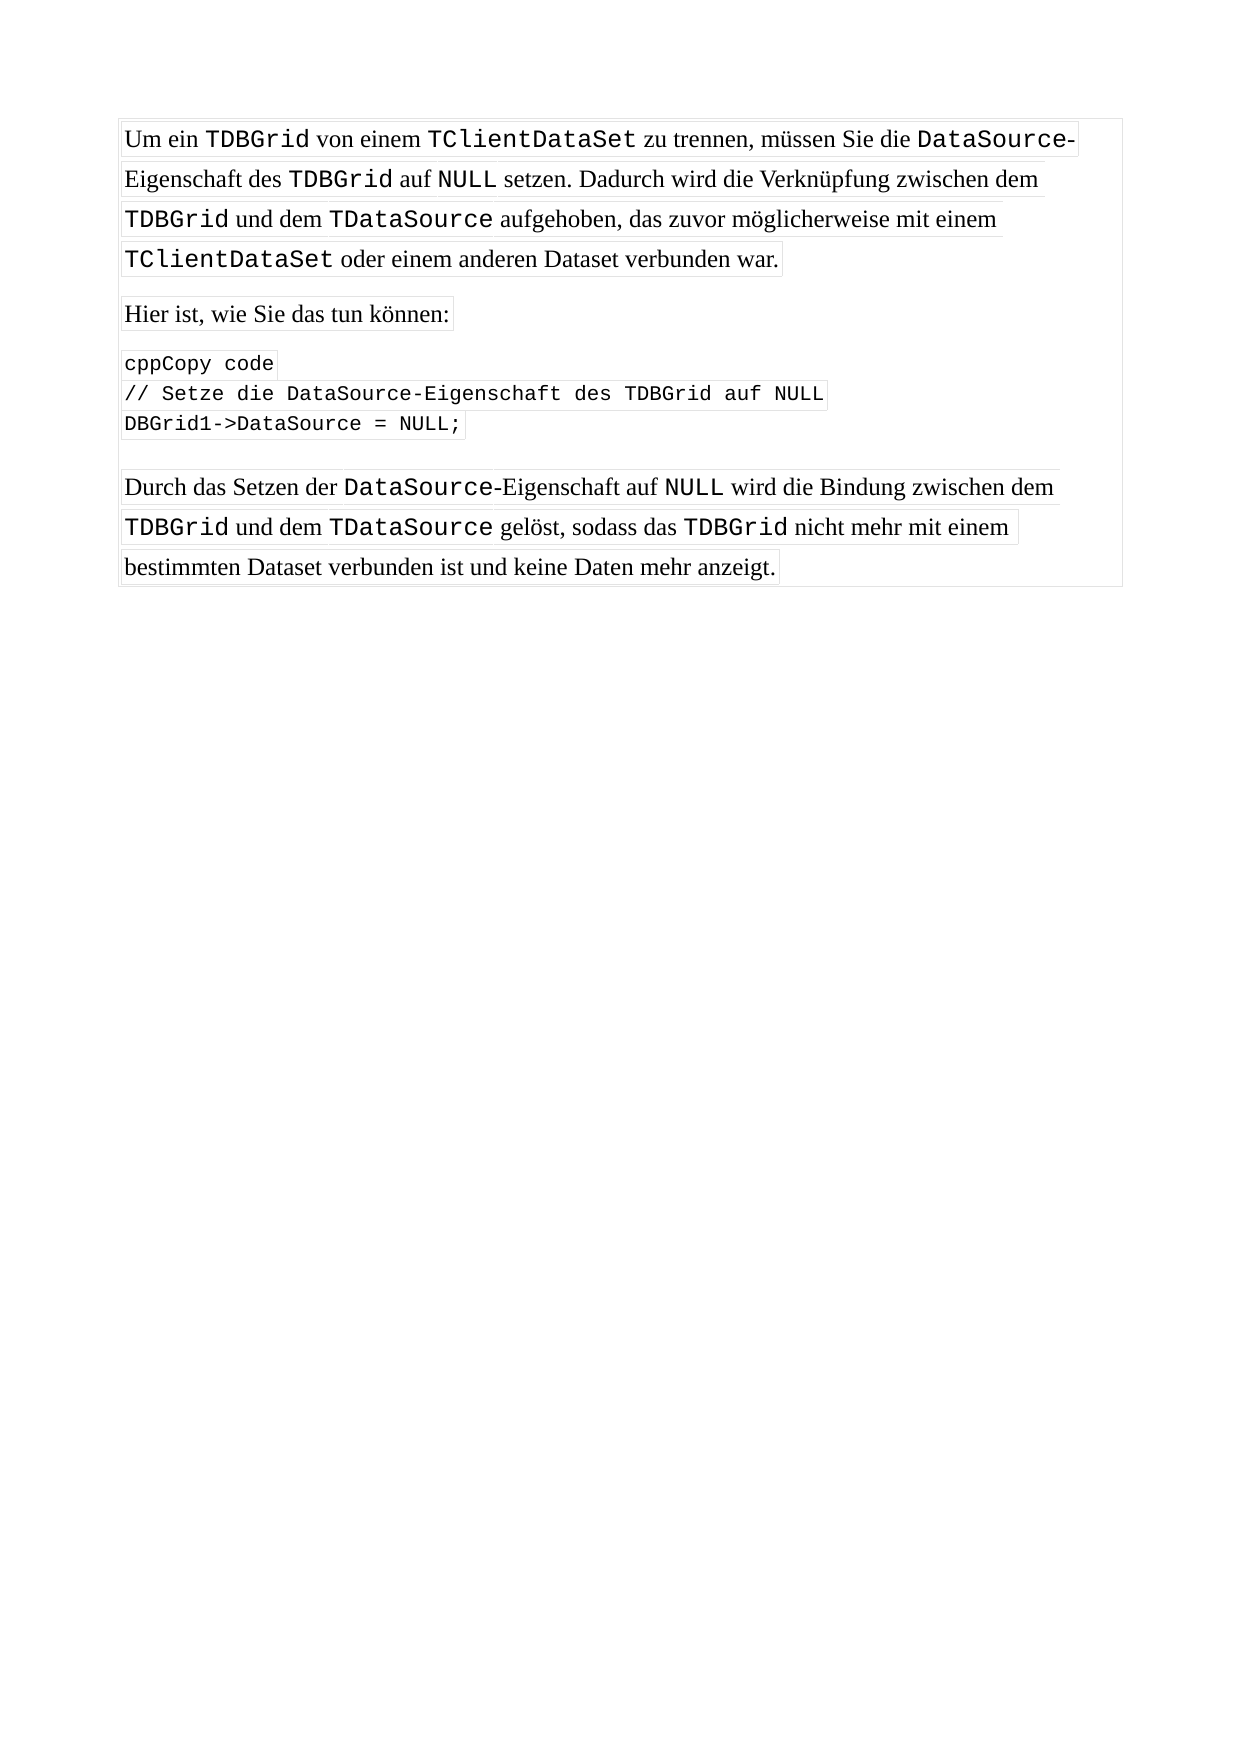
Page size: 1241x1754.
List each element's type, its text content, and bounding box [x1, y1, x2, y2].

text [466, 407, 1122, 439]
text DBGrid1->DataSource = NULL; [122, 411, 465, 439]
text // Setze die DataSource-Eigenschaft des TDBGrid auf NULL [278, 377, 1122, 407]
text Um ein TDBGrid von einem TClientDataSet zu trennen, müssen Sie die DataSource-Eigenschaft des TDBGrid auf NULL setzen. Dadurch wird die Verknüpfung zwischen dem TDBGrid und dem TDataSource aufgehoben, das zuvor möglicherweise mit einem TClientDataSet oder einem anderen Dataset verbunden war. [119, 119, 1122, 276]
text Hier ist, wie Sie das tun können: [119, 293, 1122, 331]
text cppCopy code [119, 347, 1122, 377]
text Durch das Setzen der DataSource-Eigenschaft auf NULL wird die Bindung zwischen dem TDBGrid und dem TDataSource gelöst, sodass das TDBGrid nicht mehr mit einem bestimmten Dataset verbunden ist und keine Daten mehr anzeigt. [119, 466, 1122, 586]
text // Setze die DataSource-Eigenschaft des TDBGrid auf NULL [122, 381, 827, 407]
